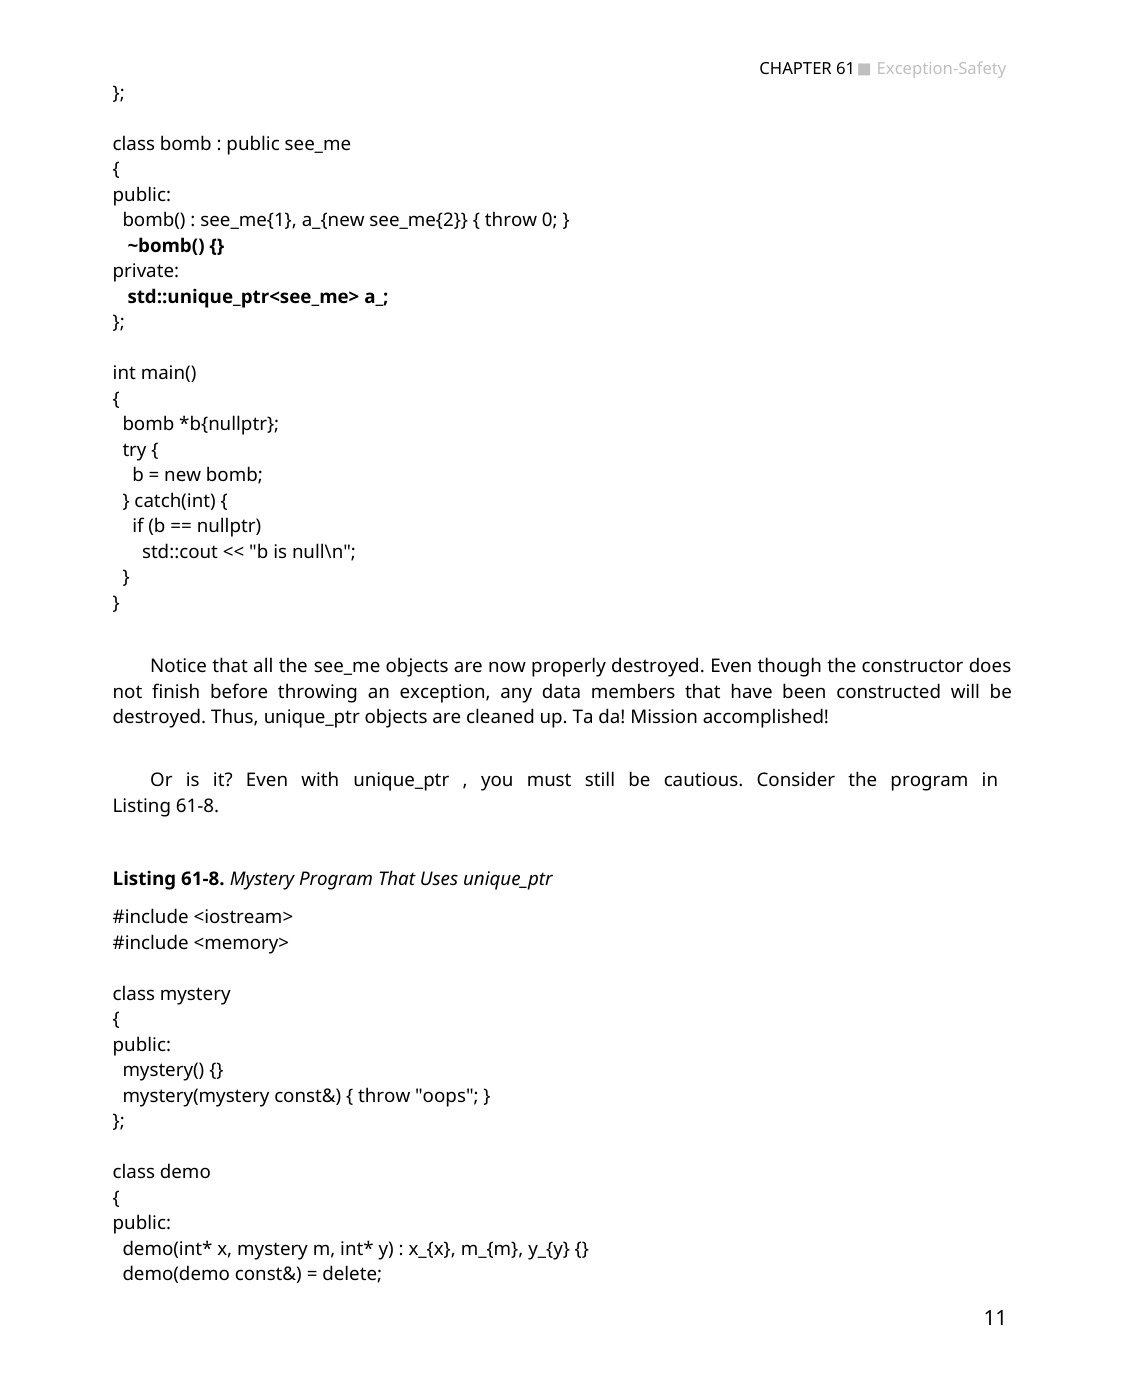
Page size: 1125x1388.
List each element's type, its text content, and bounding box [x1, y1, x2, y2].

text Notice that all the see_me objects are now properly destroyed. Even though the constructor does not finish before throwing an exception, any data members that have been constructed will be destroyed. Thus, unique_ptr objects are cleaned up. Ta da! Mission accomplished! [112, 652, 1012, 729]
text { [112, 1006, 1012, 1031]
text if (b == nullptr) [112, 513, 1012, 538]
text }; [112, 1108, 1012, 1133]
text bomb *b{nullptr}; [112, 411, 1012, 436]
text demo(int* x, mystery m, int* y) : x_{x}, m_{m}, y_{y} {} [112, 1235, 1012, 1261]
text b = new bomb; [112, 462, 1012, 487]
text }; [112, 309, 1012, 334]
text class demo [112, 1159, 1012, 1184]
text } [112, 564, 1012, 589]
text mystery(mystery const&) { throw "oops"; } [112, 1082, 1012, 1108]
text int main() [112, 360, 1012, 385]
text std::cout << "b is null\n"; [112, 538, 1012, 564]
text Or is it? Even with unique_ptr , you must still be cautious. Consider the program in Listing 61-8. [112, 766, 1012, 817]
text { [112, 385, 1012, 411]
text private: [112, 258, 1012, 283]
text demo(demo const&) = delete; [112, 1261, 1012, 1286]
text } [112, 589, 1012, 615]
text std::unique_ptr<see_me> a_; [112, 283, 1012, 309]
text class mystery [112, 980, 1012, 1006]
text mystery() {} [112, 1057, 1012, 1082]
text #include <iostream> [112, 903, 1012, 929]
text }; [112, 79, 1012, 104]
text { [112, 156, 1012, 181]
text public: [112, 181, 1012, 207]
text public: [112, 1210, 1012, 1235]
text { [112, 1184, 1012, 1210]
text ~bomb() {} [112, 232, 1012, 258]
text try { [112, 436, 1012, 462]
text class bomb : public see_me [112, 130, 1012, 156]
text bomb() : see_me{1}, a_{new see_me{2}} { throw 0; } [112, 207, 1012, 232]
text #include <memory> [112, 929, 1012, 954]
text } catch(int) { [112, 487, 1012, 513]
text public: [112, 1031, 1012, 1057]
text Listing 61-8. Mystery Program That Uses unique_ptr [112, 865, 1012, 891]
